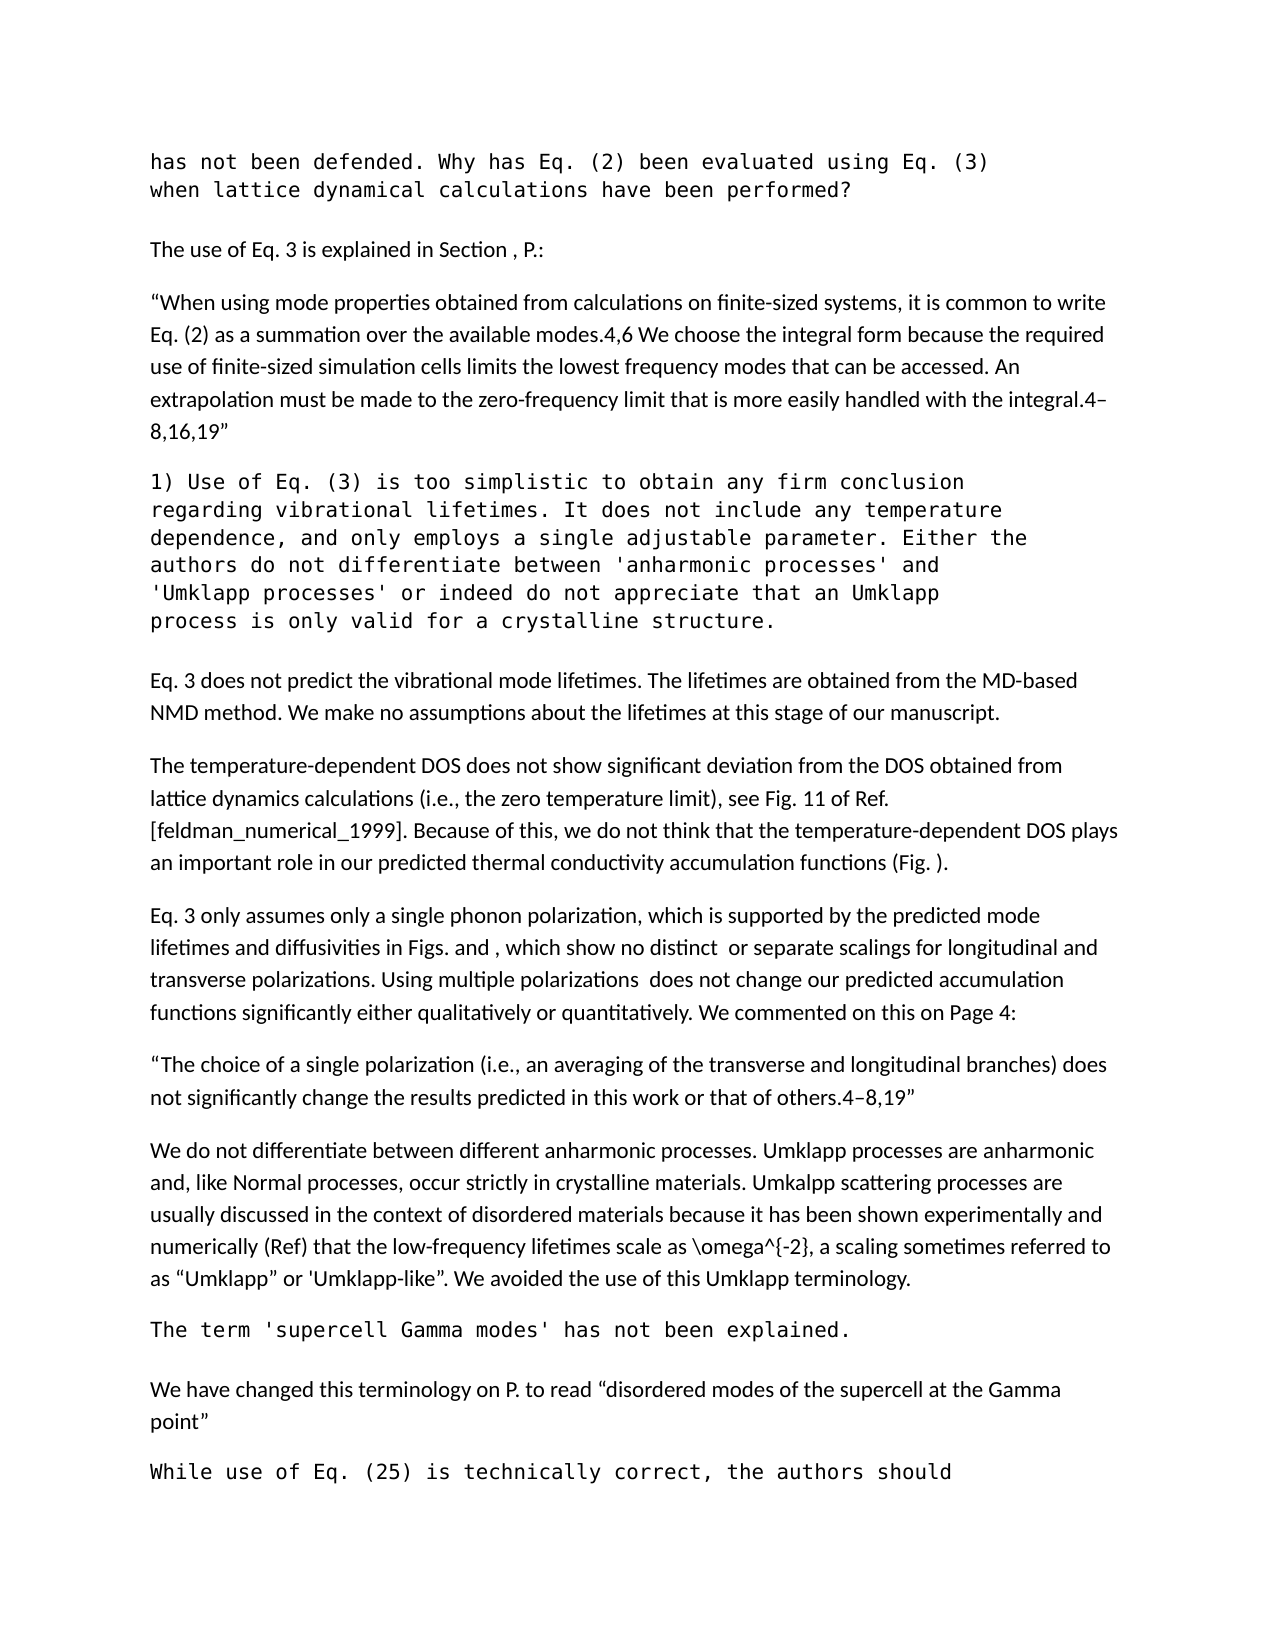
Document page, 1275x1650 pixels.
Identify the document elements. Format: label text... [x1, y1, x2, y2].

text The term 'supercell Gamma modes' has not been explained. [150, 1318, 1125, 1342]
text We have changed this terminology on P. to read “disordered modes of the supercell at the Gamma point” [150, 1375, 1125, 1435]
text has not been defended. Why has Eq. (2) been evaluated using Eq. (3) [150, 150, 1125, 174]
text “The choice of a single polarization (i.e., an averaging of the transverse and longitudinal branches) does not significantly change the results predicted in this work or that of others.4–8,19” [150, 1051, 1125, 1111]
text 1) Use of Eq. (3) is too simplistic to obtain any firm conclusion [150, 470, 1125, 494]
text dependence, and only employs a single adjustable parameter. Either the [150, 526, 1125, 550]
text Eq. 3 does not predict the vibrational mode lifetimes. The lifetimes are obtained from the MD-based NMD method. We make no assumptions about the lifetimes at this stage of our manuscript. [150, 666, 1125, 726]
text “When using mode properties obtained from calculations on finite-sized systems, it is common to write Eq. (2) as a summation over the available modes.4,6 We choose the integral form because the required use of finite-sized simulation cells limits the lowest frequency modes that can be accessed. An extrapolation must be made to the zero-frequency limit that is more easily handled with the integral.4–8,16,19” [150, 288, 1125, 445]
text regarding vibrational lifetimes. It does not include any temperature [150, 498, 1125, 522]
text The use of Eq. 3 is explained in Section , P.: [150, 235, 1125, 263]
text 'Umklapp processes' or indeed do not appreciate that an Umklapp [150, 581, 1125, 605]
text We do not differentiate between different anharmonic processes. Umklapp processes are anharmonic and, like Normal processes, occur strictly in crystalline materials. Umkalpp scattering processes are usually discussed in the context of disordered materials because it has been shown experimentally and numerically (Ref) that the low-frequency lifetimes scale as \omega^{-2}, a scaling sometimes referred to as “Umklapp” or 'Umklapp-like”. We avoided the use of this Umklapp terminology. [150, 1136, 1125, 1293]
text authors do not differentiate between 'anharmonic processes' and [150, 553, 1125, 578]
text process is only valid for a crystalline structure. [150, 609, 1125, 633]
text The temperature-dependent DOS does not show significant deviation from the DOS obtained from lattice dynamics calculations (i.e., the zero temperature limit), see Fig. 11 of Ref. [feldman_numerical_1999]. Because of this, we do not think that the temperature-dependent DOS plays an important role in our predicted thermal conductivity accumulation functions (Fig. ). [150, 751, 1125, 876]
text Eq. 3 only assumes only a single phonon polarization, which is supported by the predicted mode lifetimes and diffusivities in Figs. and , which show no distinct or separate scalings for longitudinal and transverse polarizations. Using multiple polarizations does not change our predicted accumulation functions significantly either qualitatively or quantitatively. We commented on this on Page 4: [150, 901, 1125, 1026]
text when lattice dynamical calculations have been performed? [150, 178, 1125, 202]
text While use of Eq. (25) is technically correct, the authors should [150, 1460, 1125, 1484]
